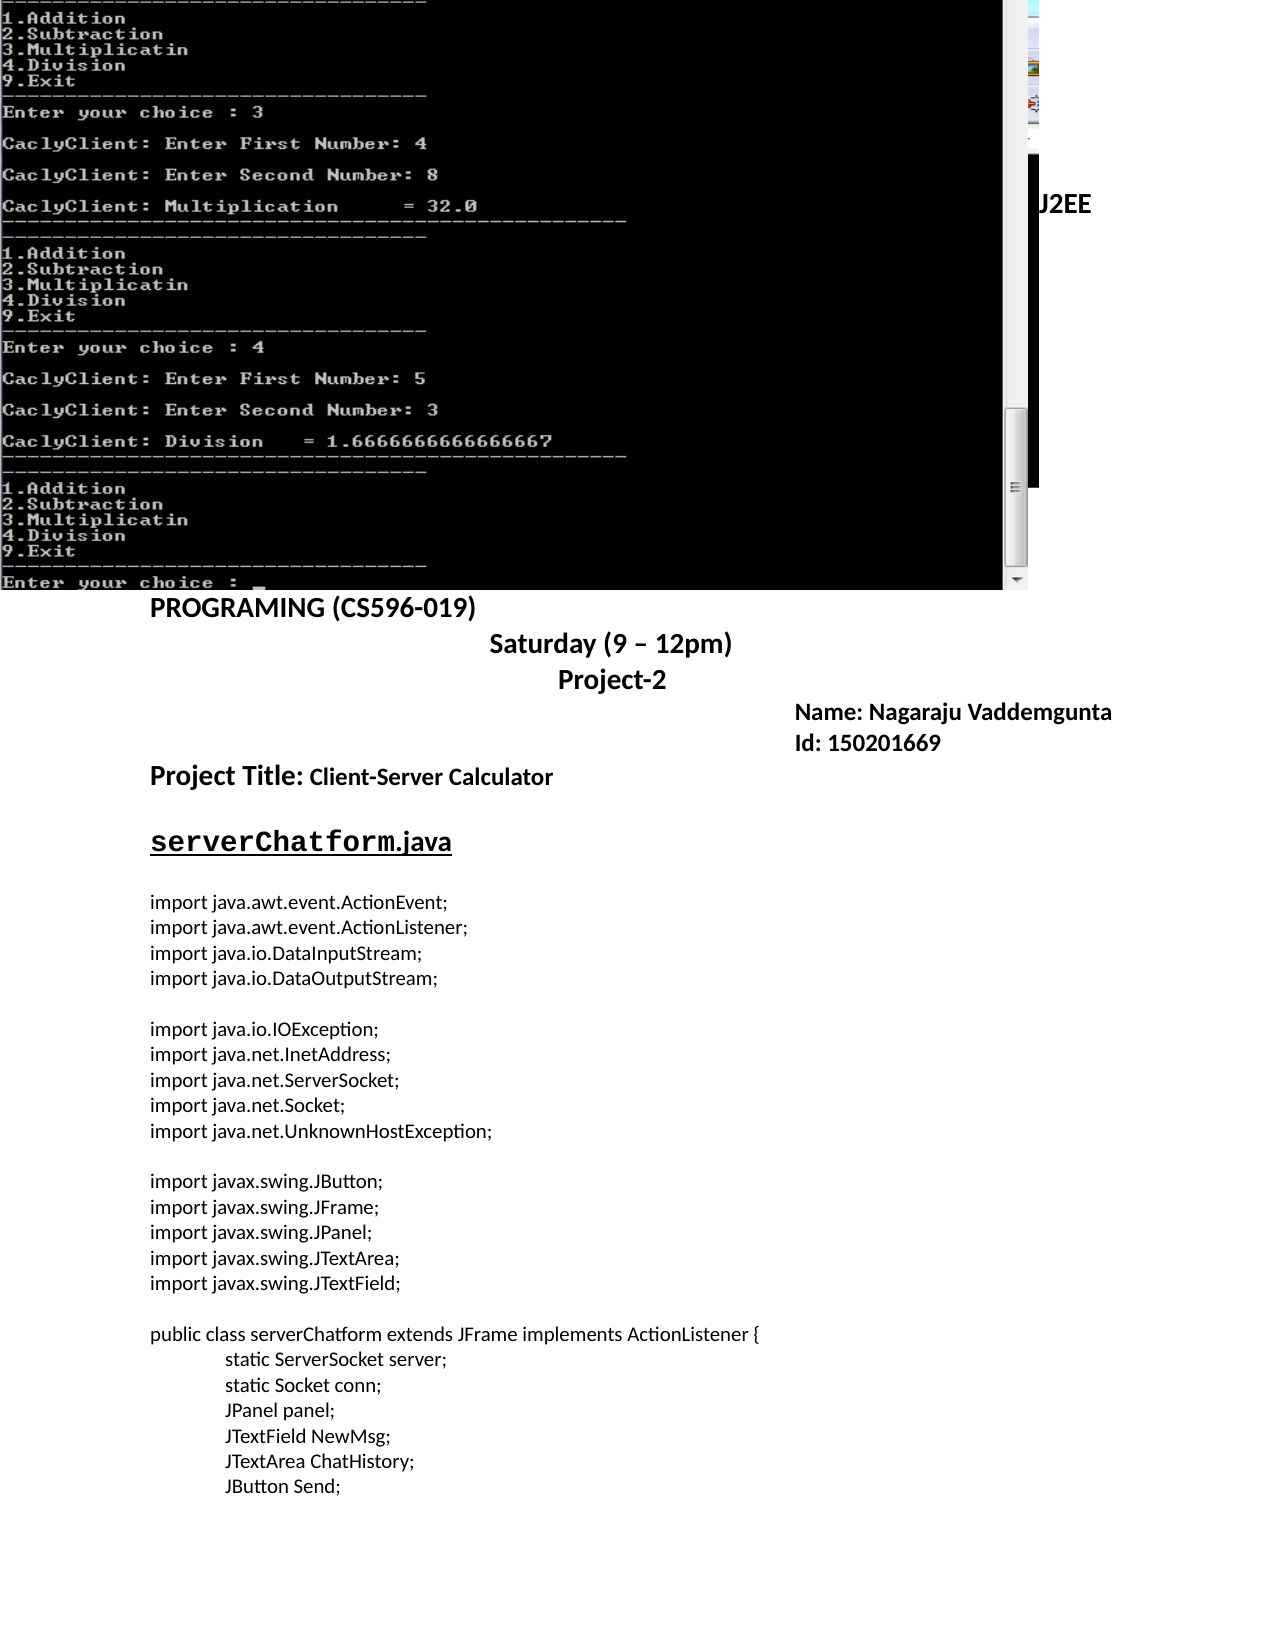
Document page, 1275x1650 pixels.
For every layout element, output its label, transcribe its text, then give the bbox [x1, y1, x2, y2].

text J2EE PROGRAMING (CS596-019) [150, 150, 1125, 625]
text import javax.swing.JTextArea; [150, 1245, 1125, 1270]
text serverChatform.java [150, 823, 1125, 861]
text Project-2 [150, 661, 1125, 696]
text import java.awt.event.ActionListener; [150, 914, 1125, 940]
text Id: 150201669 [150, 727, 1125, 757]
text JTextArea ChatHistory; [150, 1448, 1125, 1474]
text import java.net.UnknownHostException; [150, 1118, 1125, 1143]
text import javax.swing.JFrame; [150, 1194, 1125, 1219]
text import java.net.Socket; [150, 1092, 1125, 1118]
text static ServerSocket server; [150, 1347, 1125, 1372]
text import java.net.ServerSocket; [150, 1067, 1125, 1092]
text import javax.swing.JTextField; [150, 1270, 1125, 1296]
text import javax.swing.JPanel; [150, 1219, 1125, 1245]
text JPanel panel; [150, 1397, 1125, 1423]
text JButton Send; [150, 1474, 1125, 1499]
text import java.io.IOException; [150, 1016, 1125, 1042]
text import java.net.InetAddress; [150, 1042, 1125, 1067]
text static Socket conn; [150, 1372, 1125, 1397]
text Saturday (9 – 12pm) [150, 625, 1125, 661]
text public class serverChatform extends JFrame implements ActionListener { [150, 1321, 1125, 1347]
text Name: Nagaraju Vaddemgunta [150, 696, 1125, 727]
text import java.io.DataInputStream; [150, 940, 1125, 965]
text JTextField NewMsg; [150, 1423, 1125, 1448]
text import javax.swing.JButton; [150, 1169, 1125, 1194]
text Project Title: Client-Server Calculator [150, 757, 1125, 793]
text import java.awt.event.ActionEvent; [150, 889, 1125, 914]
text import java.io.DataOutputStream; [150, 965, 1125, 991]
